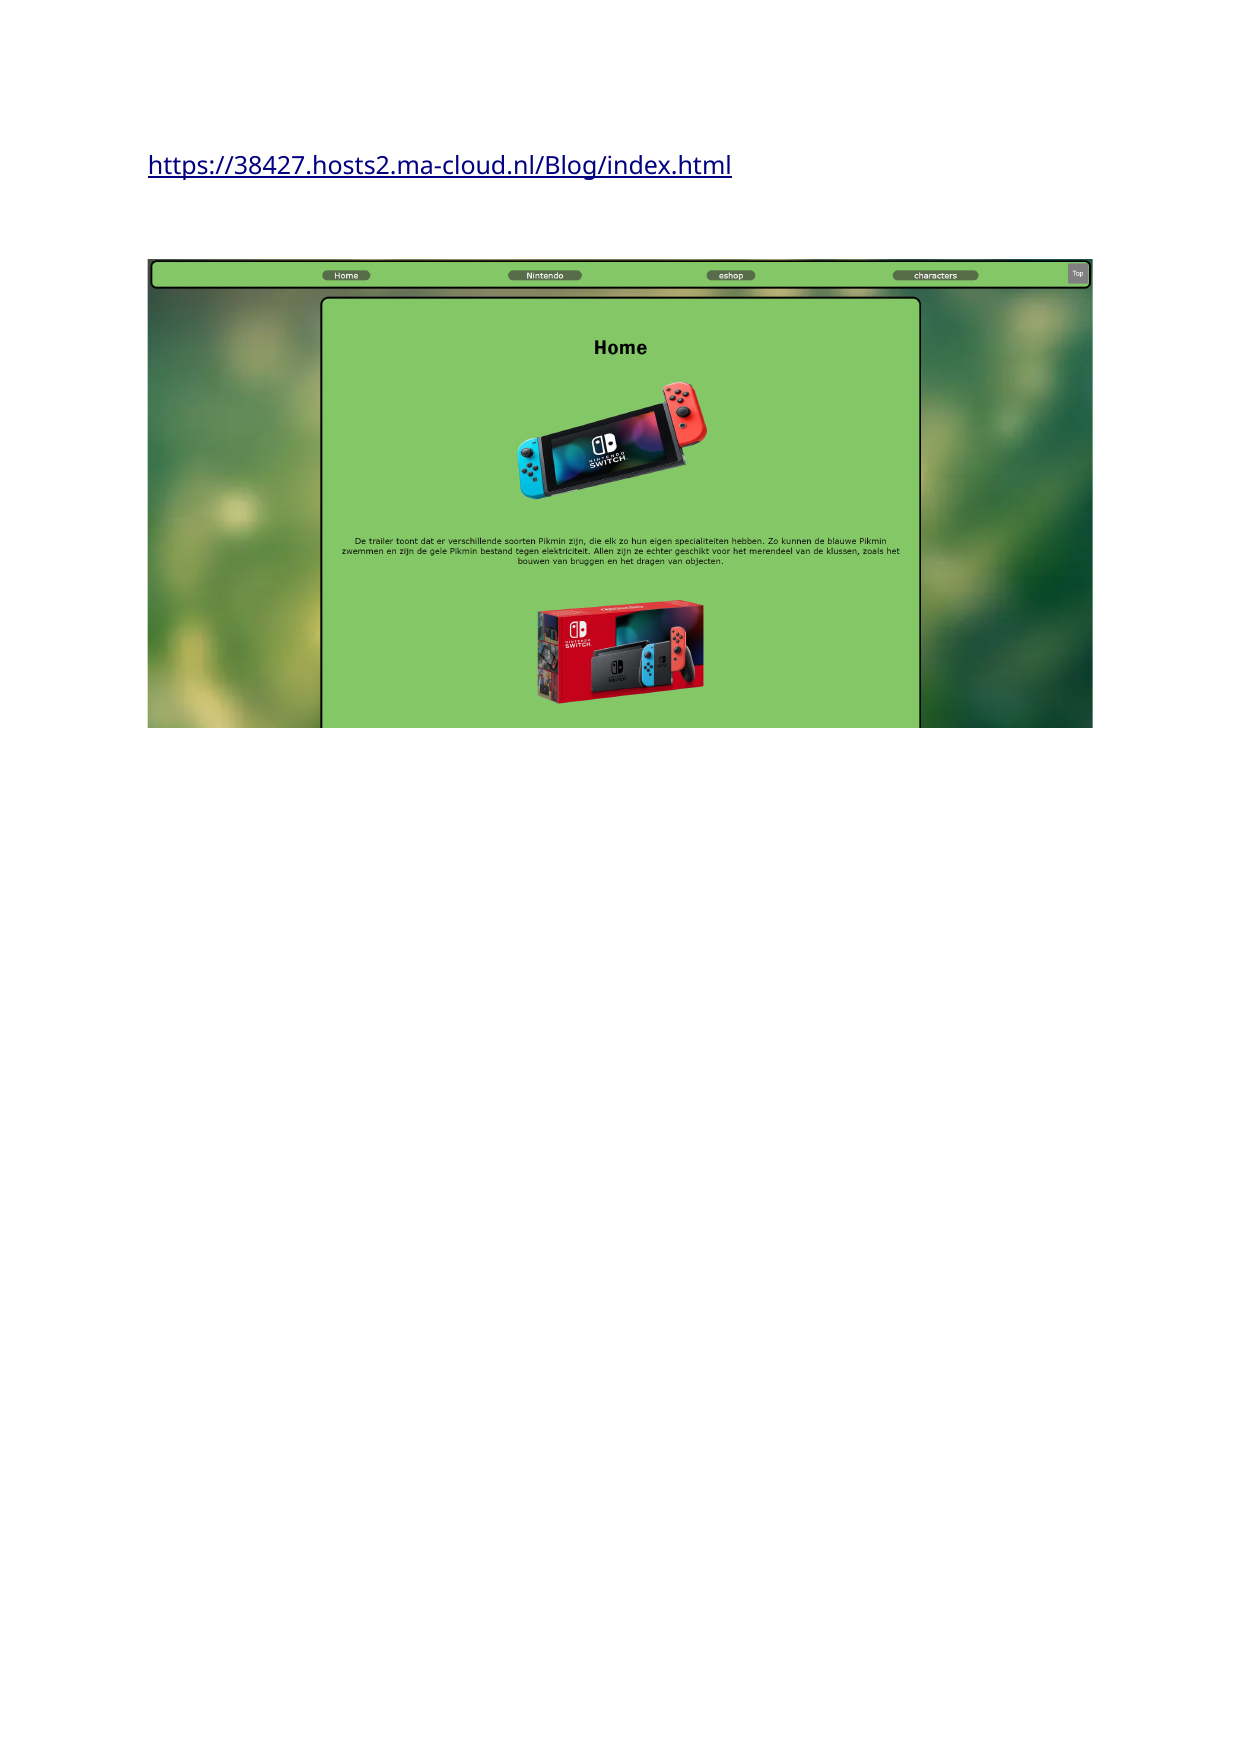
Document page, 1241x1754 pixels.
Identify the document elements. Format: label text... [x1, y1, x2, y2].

text https://38427.hosts2.ma-cloud.nl/Blog/index.html [148, 148, 1093, 182]
